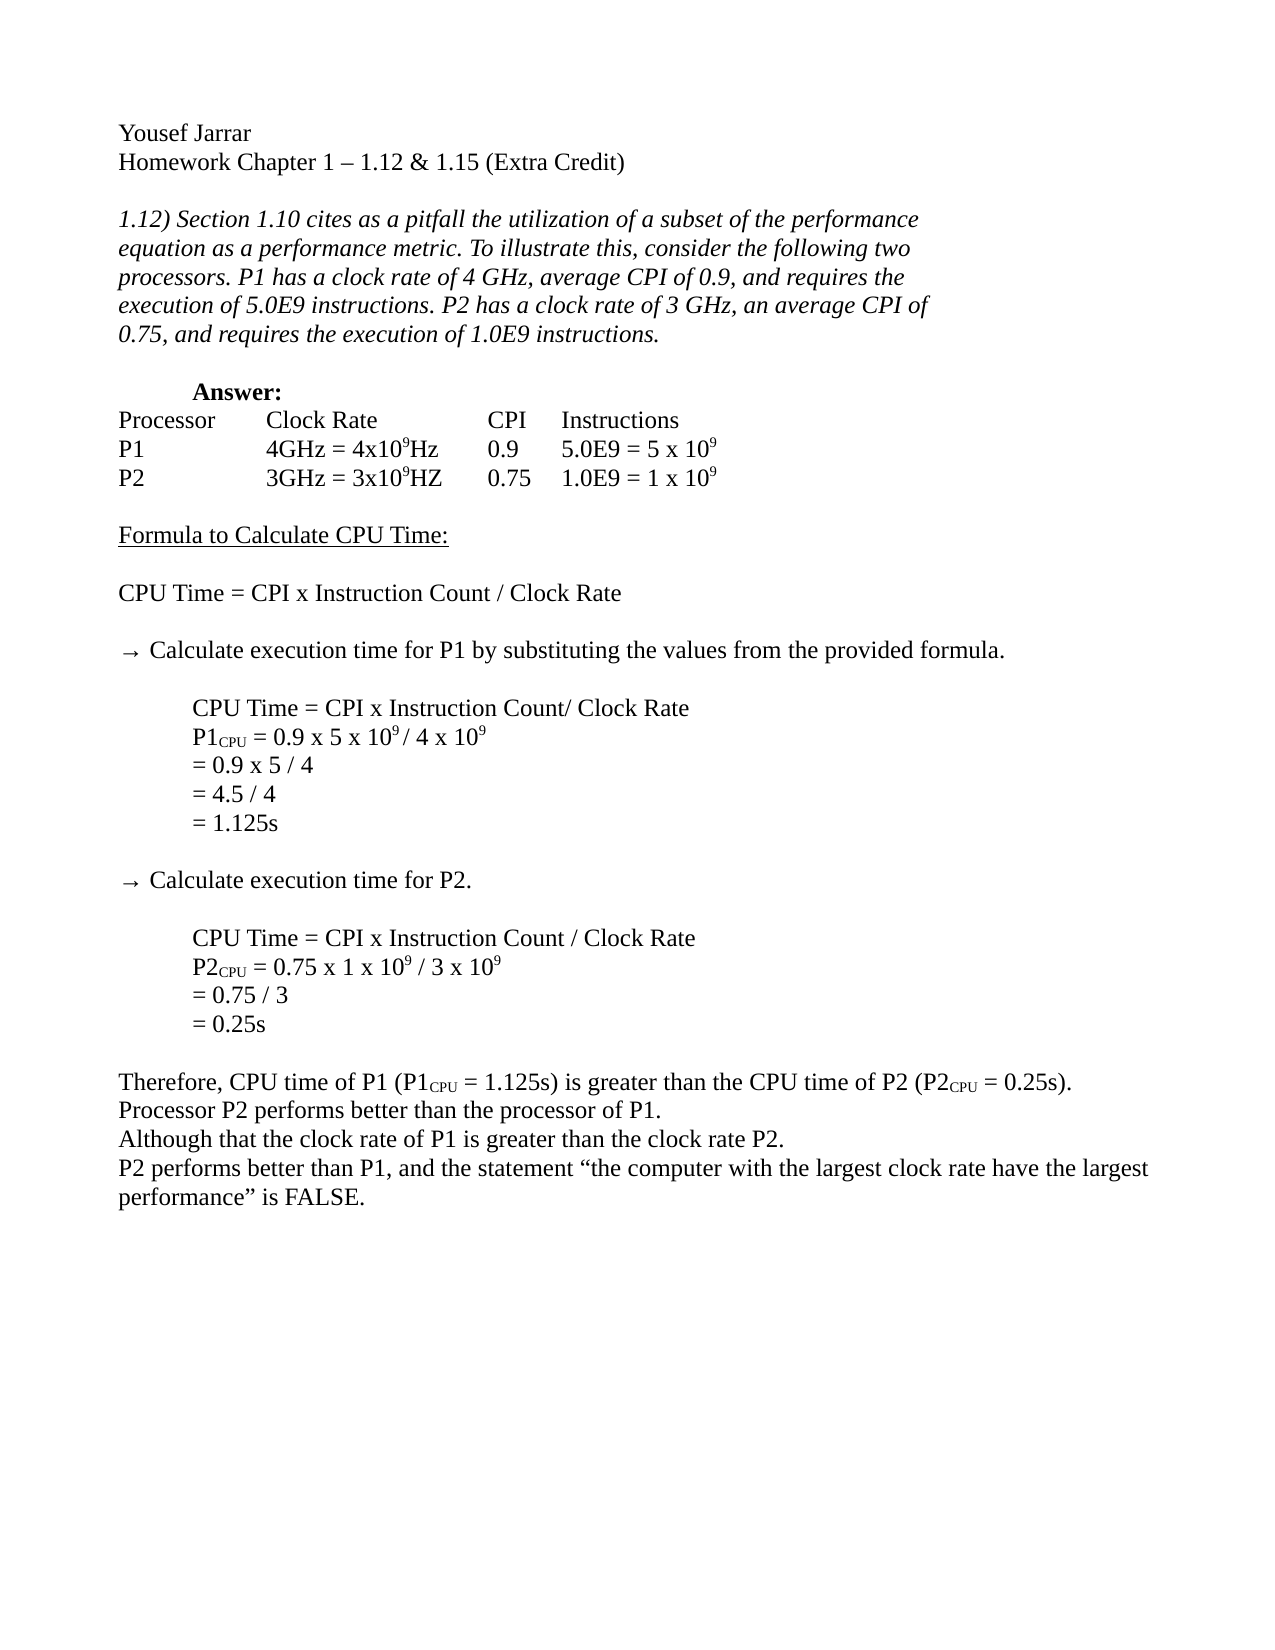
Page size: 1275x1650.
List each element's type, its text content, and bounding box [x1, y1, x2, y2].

text CPU Time = CPI x Instruction Count / Clock Rate [118, 578, 1157, 607]
text processors. P1 has a clock rate of 4 GHz, average CPI of 0.9, and requires the [118, 262, 1157, 291]
text equation as a performance metric. To illustrate this, consider the following two [118, 233, 1157, 262]
text Homework Chapter 1 – 1.12 & 1.15 (Extra Credit) [118, 147, 1157, 176]
text Answer: [118, 377, 1157, 406]
text Yousef Jarrar [118, 118, 1157, 147]
text = 1.125s [118, 808, 1157, 837]
text = 0.75 / 3 [118, 981, 1157, 1009]
text Processor Clock Rate CPI Instructions [118, 406, 1157, 434]
text = 0.25s [118, 1009, 1157, 1038]
text 1.12) Section 1.10 cites as a pitfall the utilization of a subset of the performance [118, 204, 1157, 233]
text P1CPU = 0.9 x 5 x 109 / 4 x 109 [118, 722, 1157, 751]
text Formula to Calculate CPU Time: [118, 521, 1157, 549]
text Therefore, CPU time of P1 (P1CPU = 1.125s) is greater than the CPU time of P2 (P2CPU = 0.25s). Processor P2 performs better than the processor of P1. [118, 1067, 1157, 1124]
text CPU Time = CPI x Instruction Count/ Clock Rate [118, 693, 1157, 722]
text P1 4GHz = 4x109Hz 0.9 5.0E9 = 5 x 109 [118, 434, 1157, 463]
text P2 performs better than P1, and the statement “the computer with the largest clock rate have the largest performance” is FALSE. [118, 1153, 1157, 1211]
text = 4.5 / 4 [118, 779, 1157, 808]
text P2 3GHz = 3x109HZ 0.75 1.0E9 = 1 x 109 [118, 463, 1157, 492]
text P2CPU = 0.75 x 1 x 109 / 3 x 109 [118, 952, 1157, 981]
text → Calculate execution time for P1 by substituting the values from the provided formula. [118, 636, 1157, 664]
text → Calculate execution time for P2. [118, 866, 1157, 894]
text CPU Time = CPI x Instruction Count / Clock Rate [118, 923, 1157, 952]
text Although that the clock rate of P1 is greater than the clock rate P2. [118, 1124, 1157, 1153]
text = 0.9 x 5 / 4 [118, 751, 1157, 779]
text execution of 5.0E9 instructions. P2 has a clock rate of 3 GHz, an average CPI of [118, 291, 1157, 319]
text 0.75, and requires the execution of 1.0E9 instructions. [118, 319, 1157, 348]
